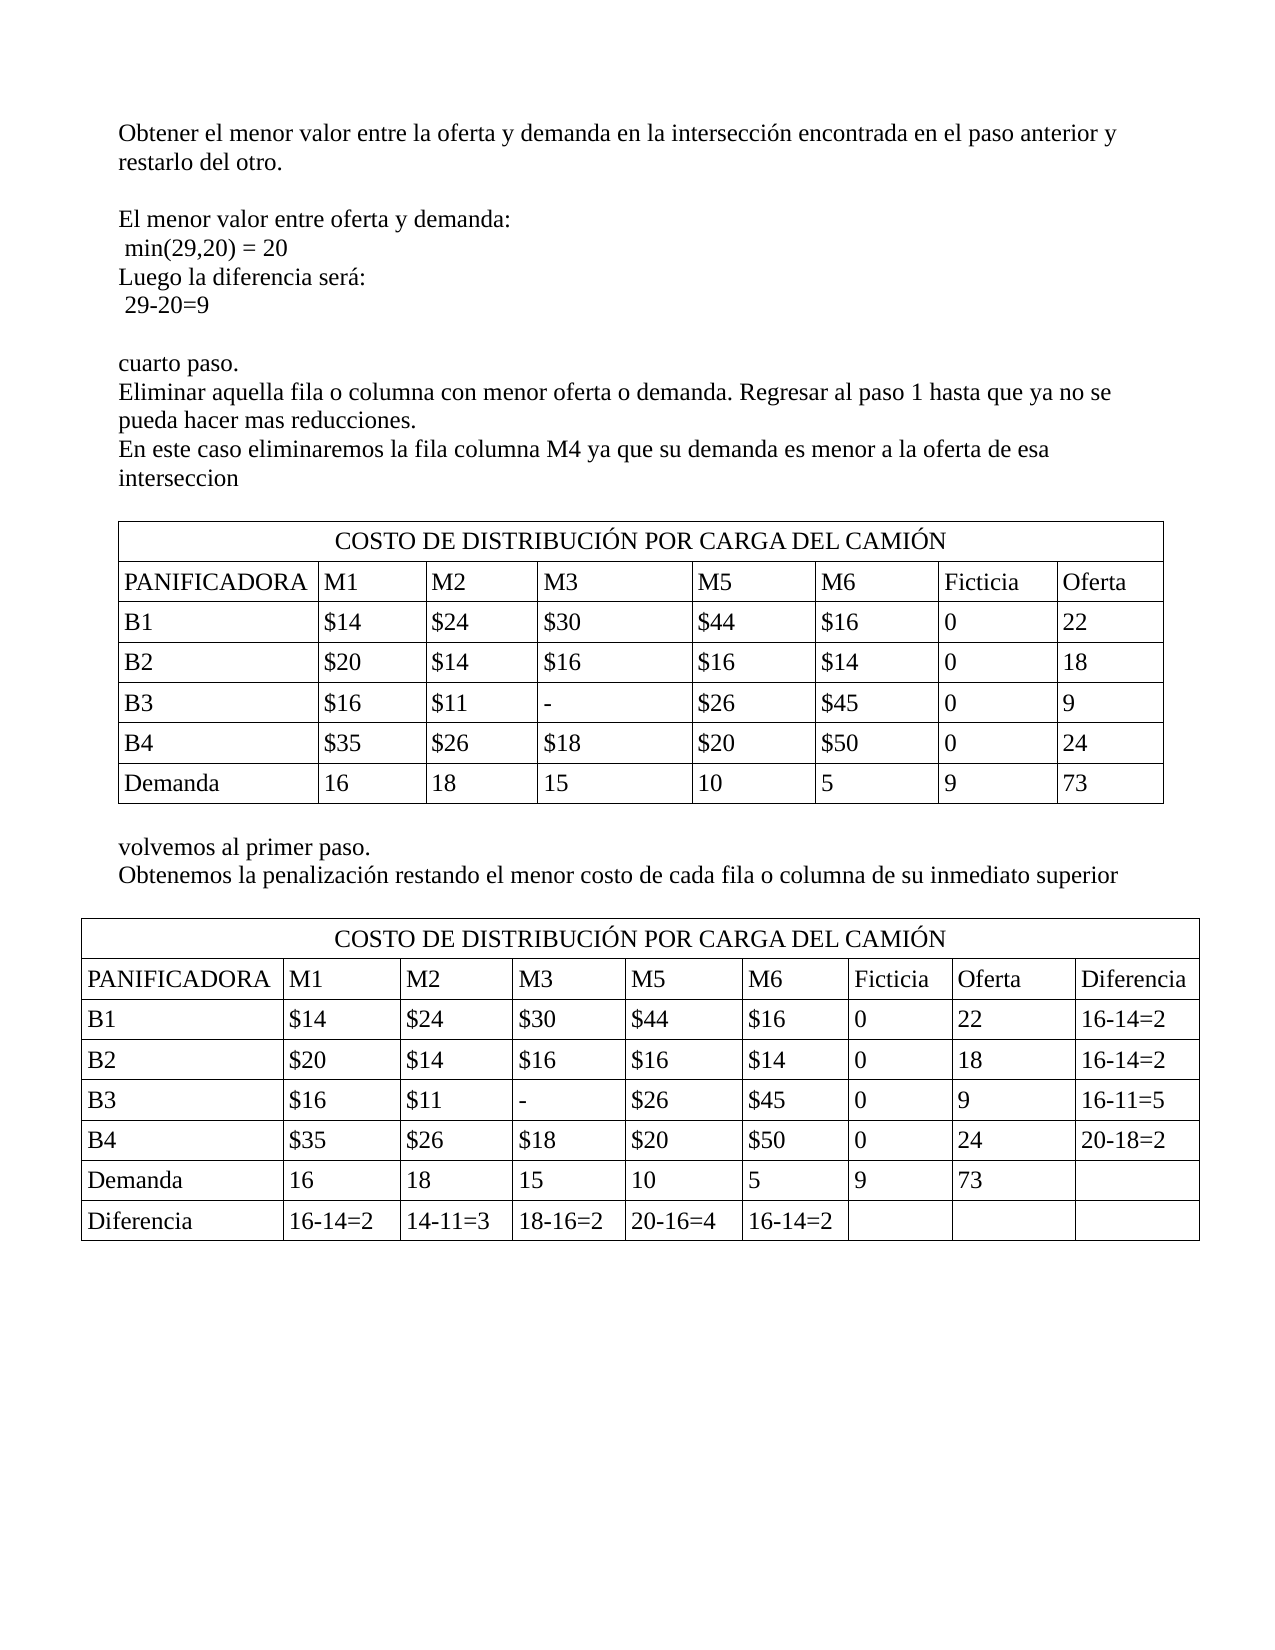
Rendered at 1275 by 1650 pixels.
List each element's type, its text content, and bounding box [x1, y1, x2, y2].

table_cell Oferta [953, 959, 1075, 998]
table_cell $50 [743, 1121, 848, 1160]
table_cell Ficticia [849, 959, 952, 998]
table_cell Diferencia [1076, 959, 1199, 998]
table_cell $18 [538, 723, 692, 762]
table_cell $14 [319, 602, 426, 642]
text En este caso eliminaremos la fila columna M4 ya que su demanda es menor a la oferta de esa interseccion [118, 434, 1157, 492]
table_cell 22 [953, 1000, 1075, 1039]
table_cell PANIFICADORA [119, 562, 318, 601]
table_cell $14 [427, 643, 537, 682]
table_cell 0 [939, 683, 1057, 722]
table_cell 18 [953, 1040, 1075, 1079]
table_cell 16-14=2 [743, 1201, 848, 1240]
table_cell [849, 1201, 952, 1240]
table_cell 15 [538, 764, 692, 803]
table_cell $30 [513, 1000, 625, 1039]
table_cell B1 [82, 1000, 283, 1039]
table_cell Demanda [82, 1161, 283, 1200]
table_cell M3 [538, 562, 692, 601]
text Luego la diferencia será: [118, 262, 1157, 291]
table_cell 9 [953, 1080, 1075, 1119]
table_cell 20-18=2 [1076, 1121, 1199, 1160]
table_cell $35 [284, 1121, 400, 1160]
table_cell $44 [693, 602, 815, 642]
table_cell $11 [401, 1080, 512, 1119]
table_cell PANIFICADORA [82, 959, 283, 998]
text El menor valor entre oferta y demanda: [118, 204, 1157, 233]
table_cell B4 [82, 1121, 283, 1160]
table_cell $26 [401, 1121, 512, 1160]
table_cell 20-16=4 [626, 1201, 742, 1240]
table_cell $20 [693, 723, 815, 762]
table_cell M6 [816, 562, 938, 601]
table_cell 22 [1058, 602, 1163, 642]
table_cell 16-14=2 [284, 1201, 400, 1240]
table_cell 5 [743, 1161, 848, 1200]
table_cell 16-14=2 [1076, 1000, 1199, 1039]
table_cell $24 [401, 1000, 512, 1039]
table_cell $16 [626, 1040, 742, 1079]
table_cell $20 [626, 1121, 742, 1160]
table_cell $35 [319, 723, 426, 762]
table_cell B3 [82, 1080, 283, 1119]
table_cell 15 [513, 1161, 625, 1200]
table_cell 5 [816, 764, 938, 803]
table_cell 0 [939, 602, 1057, 642]
table_cell 0 [939, 723, 1057, 762]
table_cell 18-16=2 [513, 1201, 625, 1240]
table_cell 0 [849, 1040, 952, 1079]
table_cell 16 [284, 1161, 400, 1200]
table_cell [953, 1201, 1075, 1240]
table_header COSTO DE DISTRIBUCIÓN POR CARGA DEL CAMIÓN [82, 919, 1199, 958]
table_header COSTO DE DISTRIBUCIÓN POR CARGA DEL CAMIÓN [119, 522, 1163, 561]
table_cell - [538, 683, 692, 722]
table_cell [1076, 1161, 1199, 1200]
table_cell 16-11=5 [1076, 1080, 1199, 1119]
table_cell B2 [82, 1040, 283, 1079]
table_cell - [513, 1080, 625, 1119]
table_cell B2 [119, 643, 318, 682]
table_cell $16 [284, 1080, 400, 1119]
table_cell 14-11=3 [401, 1201, 512, 1240]
table_cell B4 [119, 723, 318, 762]
table_cell $45 [816, 683, 938, 722]
table_cell $16 [816, 602, 938, 642]
table_cell Oferta [1058, 562, 1163, 601]
table_cell 18 [1058, 643, 1163, 682]
table_cell M6 [743, 959, 848, 998]
table_cell 24 [1058, 723, 1163, 762]
table_cell 18 [427, 764, 537, 803]
table_cell B1 [119, 602, 318, 642]
table_cell $44 [626, 1000, 742, 1039]
table_cell $45 [743, 1080, 848, 1119]
table_cell M5 [693, 562, 815, 601]
table_cell $14 [816, 643, 938, 682]
table_cell $16 [743, 1000, 848, 1039]
table_cell $16 [319, 683, 426, 722]
table_cell B3 [119, 683, 318, 722]
table_cell $24 [427, 602, 537, 642]
table_cell 0 [849, 1080, 952, 1119]
text Obtenemos la penalización restando el menor costo de cada fila o columna de su inmediato superior [118, 860, 1157, 889]
table_cell 9 [849, 1161, 952, 1200]
table_cell [1076, 1201, 1199, 1240]
table_cell 16-14=2 [1076, 1040, 1199, 1079]
table_cell 73 [1058, 764, 1163, 803]
table_cell $50 [816, 723, 938, 762]
text Eliminar aquella fila o columna con menor oferta o demanda. Regresar al paso 1 hasta que ya no se pueda hacer mas reducciones. [118, 377, 1157, 434]
table_cell $14 [401, 1040, 512, 1079]
table_cell 0 [849, 1121, 952, 1160]
table_cell $16 [693, 643, 815, 682]
text min(29,20) = 20 [118, 233, 1157, 262]
table_cell $30 [538, 602, 692, 642]
text 29-20=9 [118, 291, 1157, 319]
table_cell 0 [849, 1000, 952, 1039]
table_cell 9 [1058, 683, 1163, 722]
table_cell $20 [284, 1040, 400, 1079]
table_cell M3 [513, 959, 625, 998]
table_cell 18 [401, 1161, 512, 1200]
table_cell 73 [953, 1161, 1075, 1200]
table_cell $26 [427, 723, 537, 762]
table_cell 10 [693, 764, 815, 803]
table_cell Diferencia [82, 1201, 283, 1240]
table_cell $14 [743, 1040, 848, 1079]
text Obtener el menor valor entre la oferta y demanda en la intersección encontrada en el paso anterior y restarlo del otro. [118, 118, 1157, 176]
table_cell M1 [284, 959, 400, 998]
table_cell $14 [284, 1000, 400, 1039]
table_cell $26 [626, 1080, 742, 1119]
table_cell M2 [401, 959, 512, 998]
table_cell M2 [427, 562, 537, 601]
table_cell 9 [939, 764, 1057, 803]
table_cell $26 [693, 683, 815, 722]
table_cell M5 [626, 959, 742, 998]
table_cell 16 [319, 764, 426, 803]
table_cell $16 [513, 1040, 625, 1079]
table_cell Demanda [119, 764, 318, 803]
text cuarto paso. [118, 348, 1157, 377]
table_cell $16 [538, 643, 692, 682]
table_cell 10 [626, 1161, 742, 1200]
table_cell 24 [953, 1121, 1075, 1160]
table_cell $18 [513, 1121, 625, 1160]
table_cell M1 [319, 562, 426, 601]
table_cell $20 [319, 643, 426, 682]
table_cell $11 [427, 683, 537, 722]
text volvemos al primer paso. [118, 832, 1157, 860]
table_cell 0 [939, 643, 1057, 682]
table_cell Ficticia [939, 562, 1057, 601]
